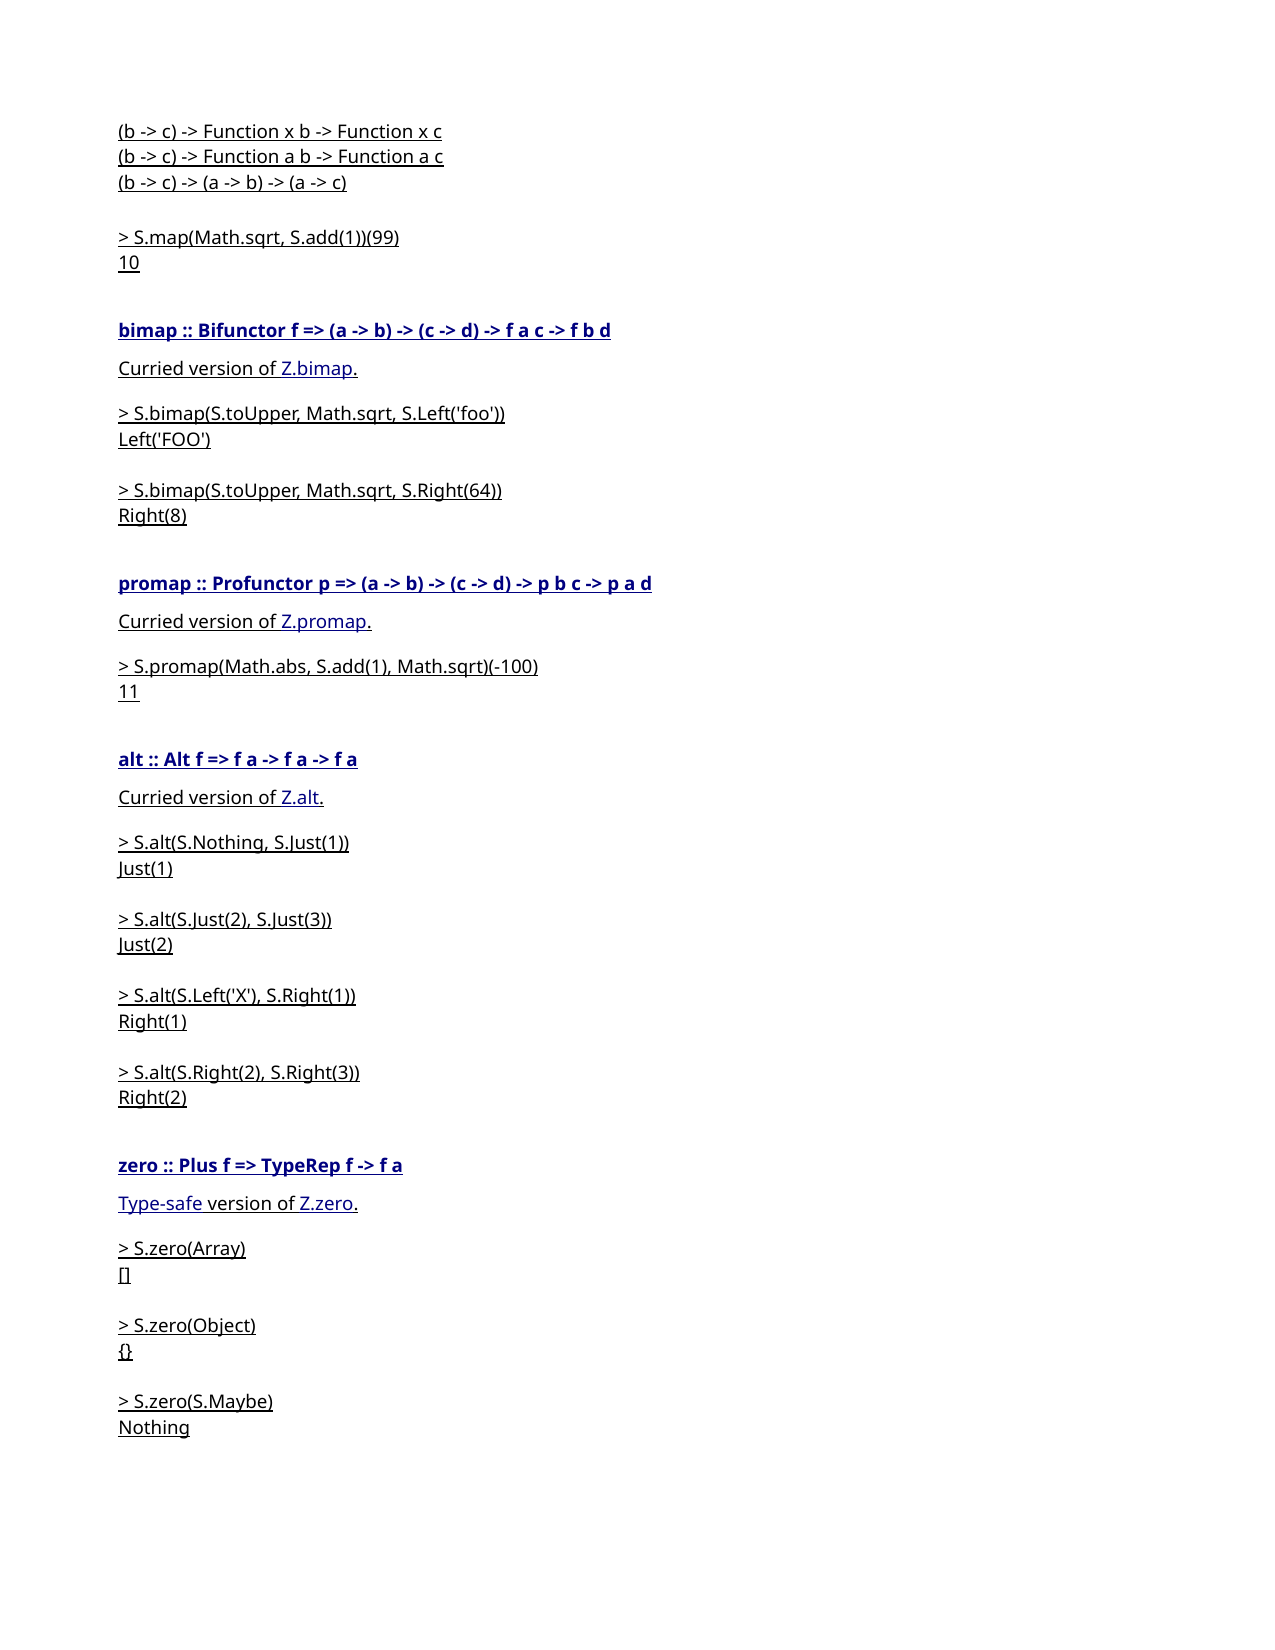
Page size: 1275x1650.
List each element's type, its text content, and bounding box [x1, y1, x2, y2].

subtitle alt :: Alt f => f a -⁠> f a -⁠> f a [118, 746, 1157, 772]
text (b -> c) -> Function x b -> Function x c [118, 118, 1157, 144]
text Right(2) [118, 1085, 1157, 1110]
text Just(1) [118, 855, 1157, 881]
text > S.bimap(S.toUpper, Math.sqrt, S.Left('foo')) [118, 400, 1157, 426]
text > S.zero(Array) [118, 1235, 1157, 1261]
text 11 [118, 679, 1157, 704]
text > S.bimap(S.toUpper, Math.sqrt, S.Right(64)) [118, 477, 1157, 502]
text > S.promap(Math.abs, S.add(1), Math.sqrt)(-100) [118, 653, 1157, 679]
text Right(1) [118, 1008, 1157, 1034]
text (b -> c) -> Function a b -> Function a c [118, 144, 1157, 169]
text > S.zero(S.Maybe) [118, 1388, 1157, 1414]
subtitle bimap :: Bifunctor f => (a -⁠> b) -⁠> (c -⁠> d) -⁠> f a c -⁠> f b d [118, 317, 1157, 343]
text > S.zero(Object) [118, 1312, 1157, 1337]
text Curried version of Z.promap. [118, 608, 1157, 633]
text Nothing [118, 1414, 1157, 1439]
text > S.map(Math.sqrt, S.add(1))(99) [118, 224, 1157, 250]
text Just(2) [118, 932, 1157, 957]
text Curried version of Z.bimap. [118, 355, 1157, 381]
subtitle promap :: Profunctor p => (a -⁠> b) -⁠> (c -⁠> d) -⁠> p b c -⁠> p a d [118, 570, 1157, 596]
text > S.alt(S.Just(2), S.Just(3)) [118, 906, 1157, 932]
text (b -> c) -> (a -> b) -> (a -> c) [118, 169, 1157, 195]
text [] [118, 1261, 1157, 1286]
text > S.alt(S.Right(2), S.Right(3)) [118, 1059, 1157, 1085]
text > S.alt(S.Nothing, S.Just(1)) [118, 829, 1157, 855]
text Right(8) [118, 502, 1157, 528]
text Curried version of Z.alt. [118, 784, 1157, 810]
subtitle zero :: Plus f => TypeRep f -⁠> f a [118, 1152, 1157, 1178]
text 10 [118, 250, 1157, 275]
text {} [118, 1337, 1157, 1363]
text Type-safe version of Z.zero. [118, 1190, 1157, 1216]
text Left('FOO') [118, 426, 1157, 451]
text > S.alt(S.Left('X'), S.Right(1)) [118, 983, 1157, 1008]
